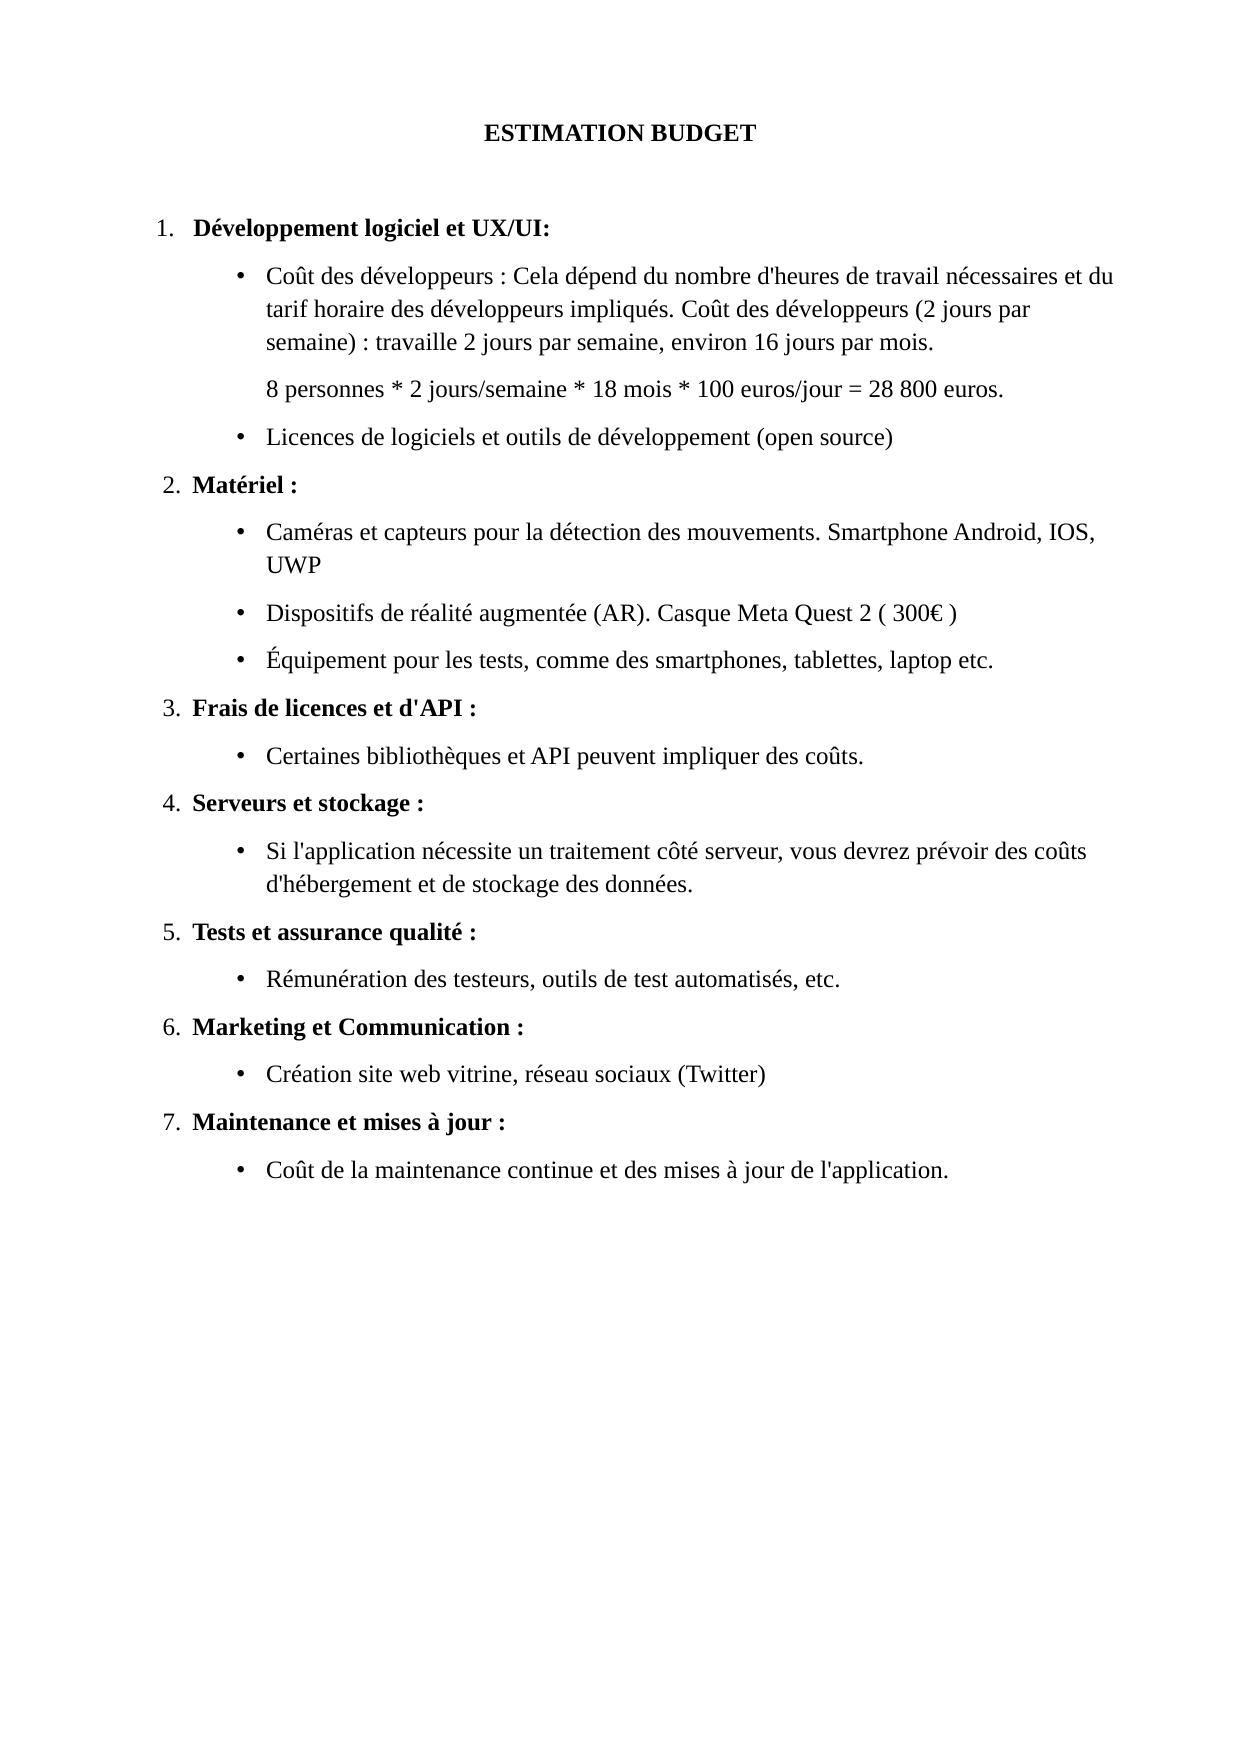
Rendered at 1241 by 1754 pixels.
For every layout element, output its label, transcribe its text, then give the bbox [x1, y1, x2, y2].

text ESTIMATION BUDGET [118, 118, 1122, 147]
list 8 personnes * 2 jours/semaine * 18 mois * 100 euros/jour = 28 800 euros. [236, 374, 1122, 403]
list Licences de logiciels et outils de développement (open source) [236, 422, 1122, 451]
list Dispositifs de réalité augmentée (AR). Casque Meta Quest 2 ( 300€ ) [236, 598, 1122, 627]
list Matériel : [162, 470, 1122, 498]
list Équipement pour les tests, comme des smartphones, tablettes, laptop etc. [236, 646, 1122, 674]
list Développement logiciel et UX/UI: [156, 213, 1122, 242]
list Coût de la maintenance continue et des mises à jour de l'application. [236, 1155, 1122, 1183]
list Maintenance et mises à jour : [162, 1107, 1122, 1136]
list Marketing et Communication : [162, 1012, 1122, 1041]
list Tests et assurance qualité : [162, 917, 1122, 945]
list Rémunération des testeurs, outils de test automatisés, etc. [236, 964, 1122, 993]
list Coût des développeurs : Cela dépend du nombre d'heures de travail nécessaires et du tarif horaire des développeurs impliqués. Coût des développeurs (2 jours par semaine) : travaille 2 jours par semaine, environ 16 jours par mois. [236, 261, 1122, 356]
list Frais de licences et d'API : [162, 693, 1122, 722]
list Serveurs et stockage : [162, 788, 1122, 817]
list Création site web vitrine, réseau sociaux (Twitter) [236, 1059, 1122, 1088]
list Si l'application nécessite un traitement côté serveur, vous devrez prévoir des coûts d'hébergement et de stockage des données. [236, 836, 1122, 898]
list Certaines bibliothèques et API peuvent impliquer des coûts. [236, 741, 1122, 769]
list Caméras et capteurs pour la détection des mouvements. Smartphone Android, IOS, UWP [236, 517, 1122, 579]
